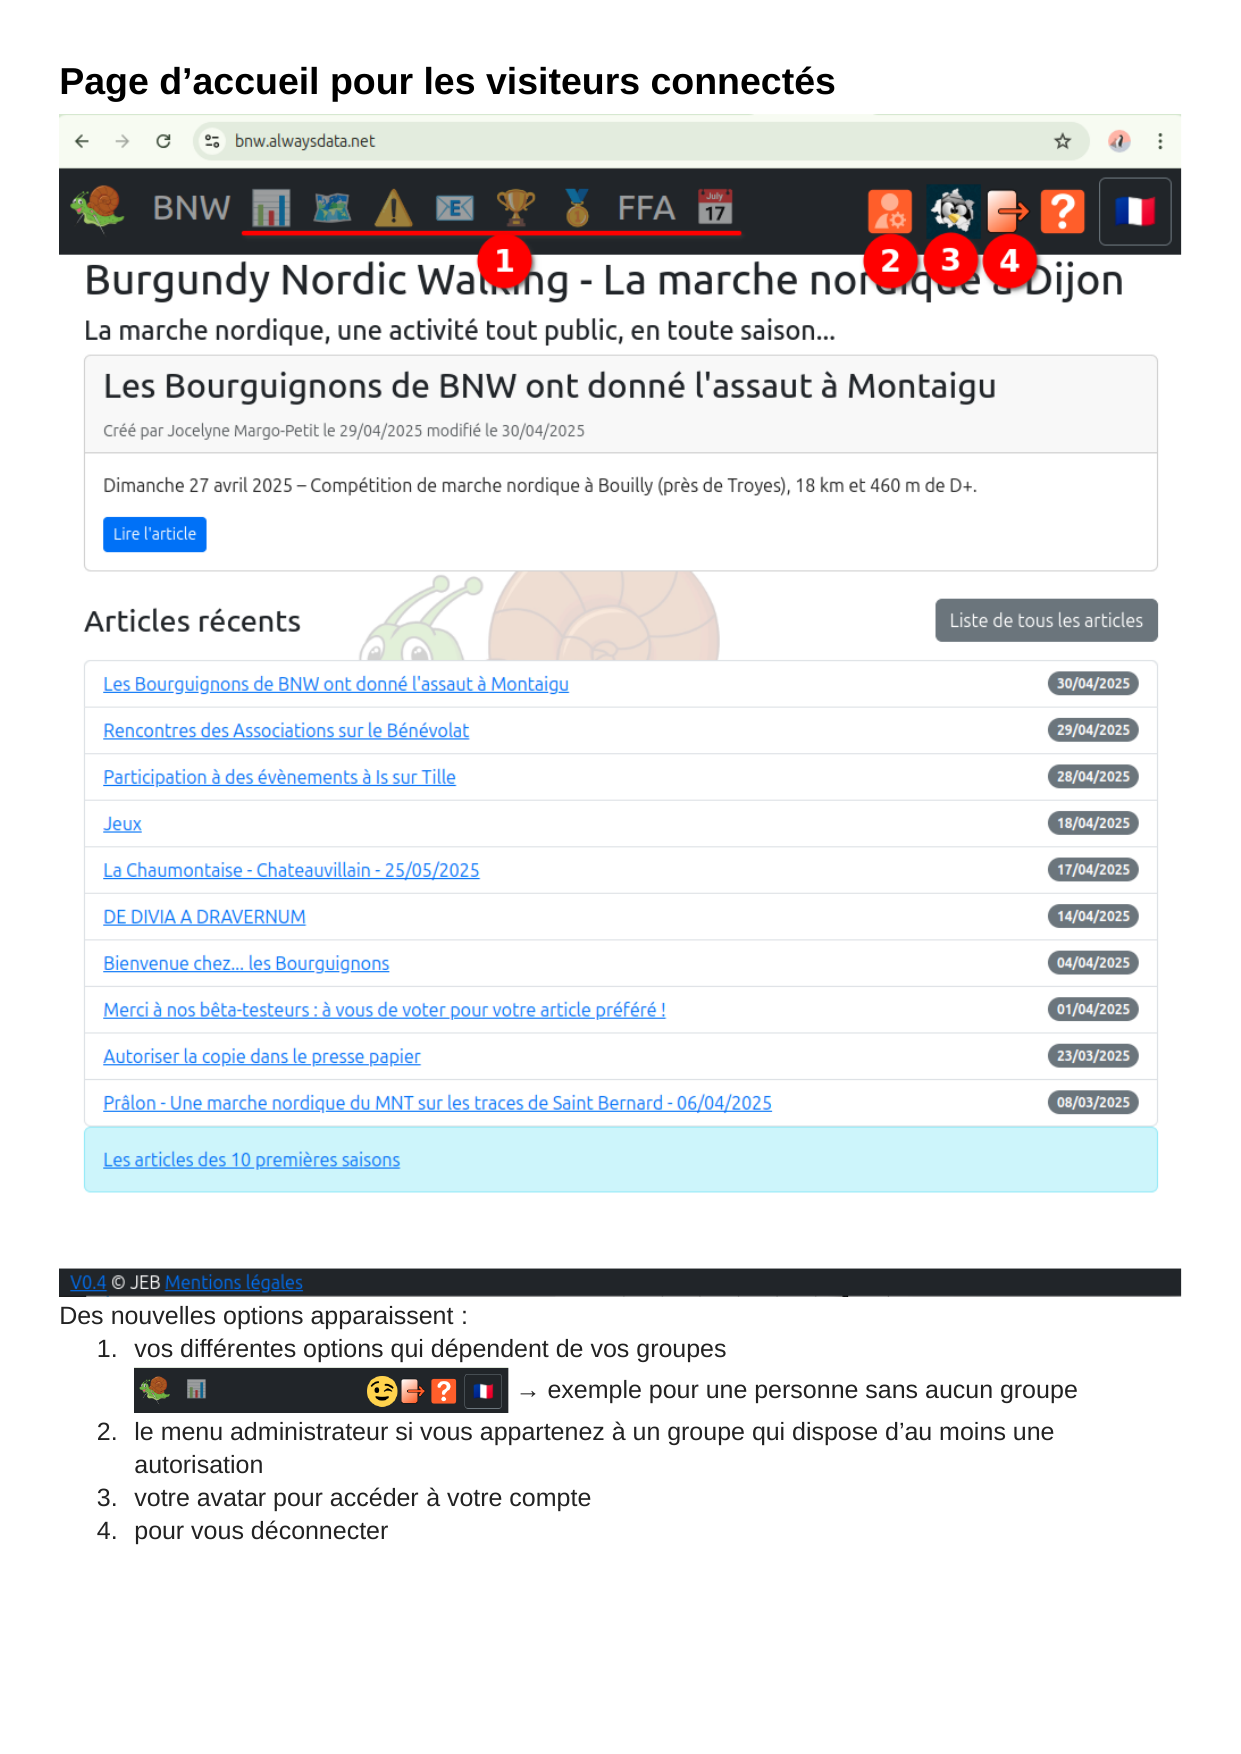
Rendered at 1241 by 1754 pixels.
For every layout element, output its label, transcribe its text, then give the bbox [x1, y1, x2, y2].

list le menu administrateur si vous appartenez à un groupe qui dispose d’au moins une autorisation [97, 1417, 1181, 1479]
picture [59, 114, 1182, 1297]
subtitle Page d’accueil pour les visiteurs connectés [59, 59, 1181, 102]
picture [134, 1367, 509, 1413]
text Des nouvelles options apparaissent : [59, 1301, 1181, 1330]
list vos différentes options qui dépendent de vos groupes → exemple pour une personne sans aucun groupe [97, 1334, 1181, 1413]
list votre avatar pour accéder à votre compte [97, 1483, 1181, 1512]
list pour vous déconnecter [97, 1516, 1181, 1545]
